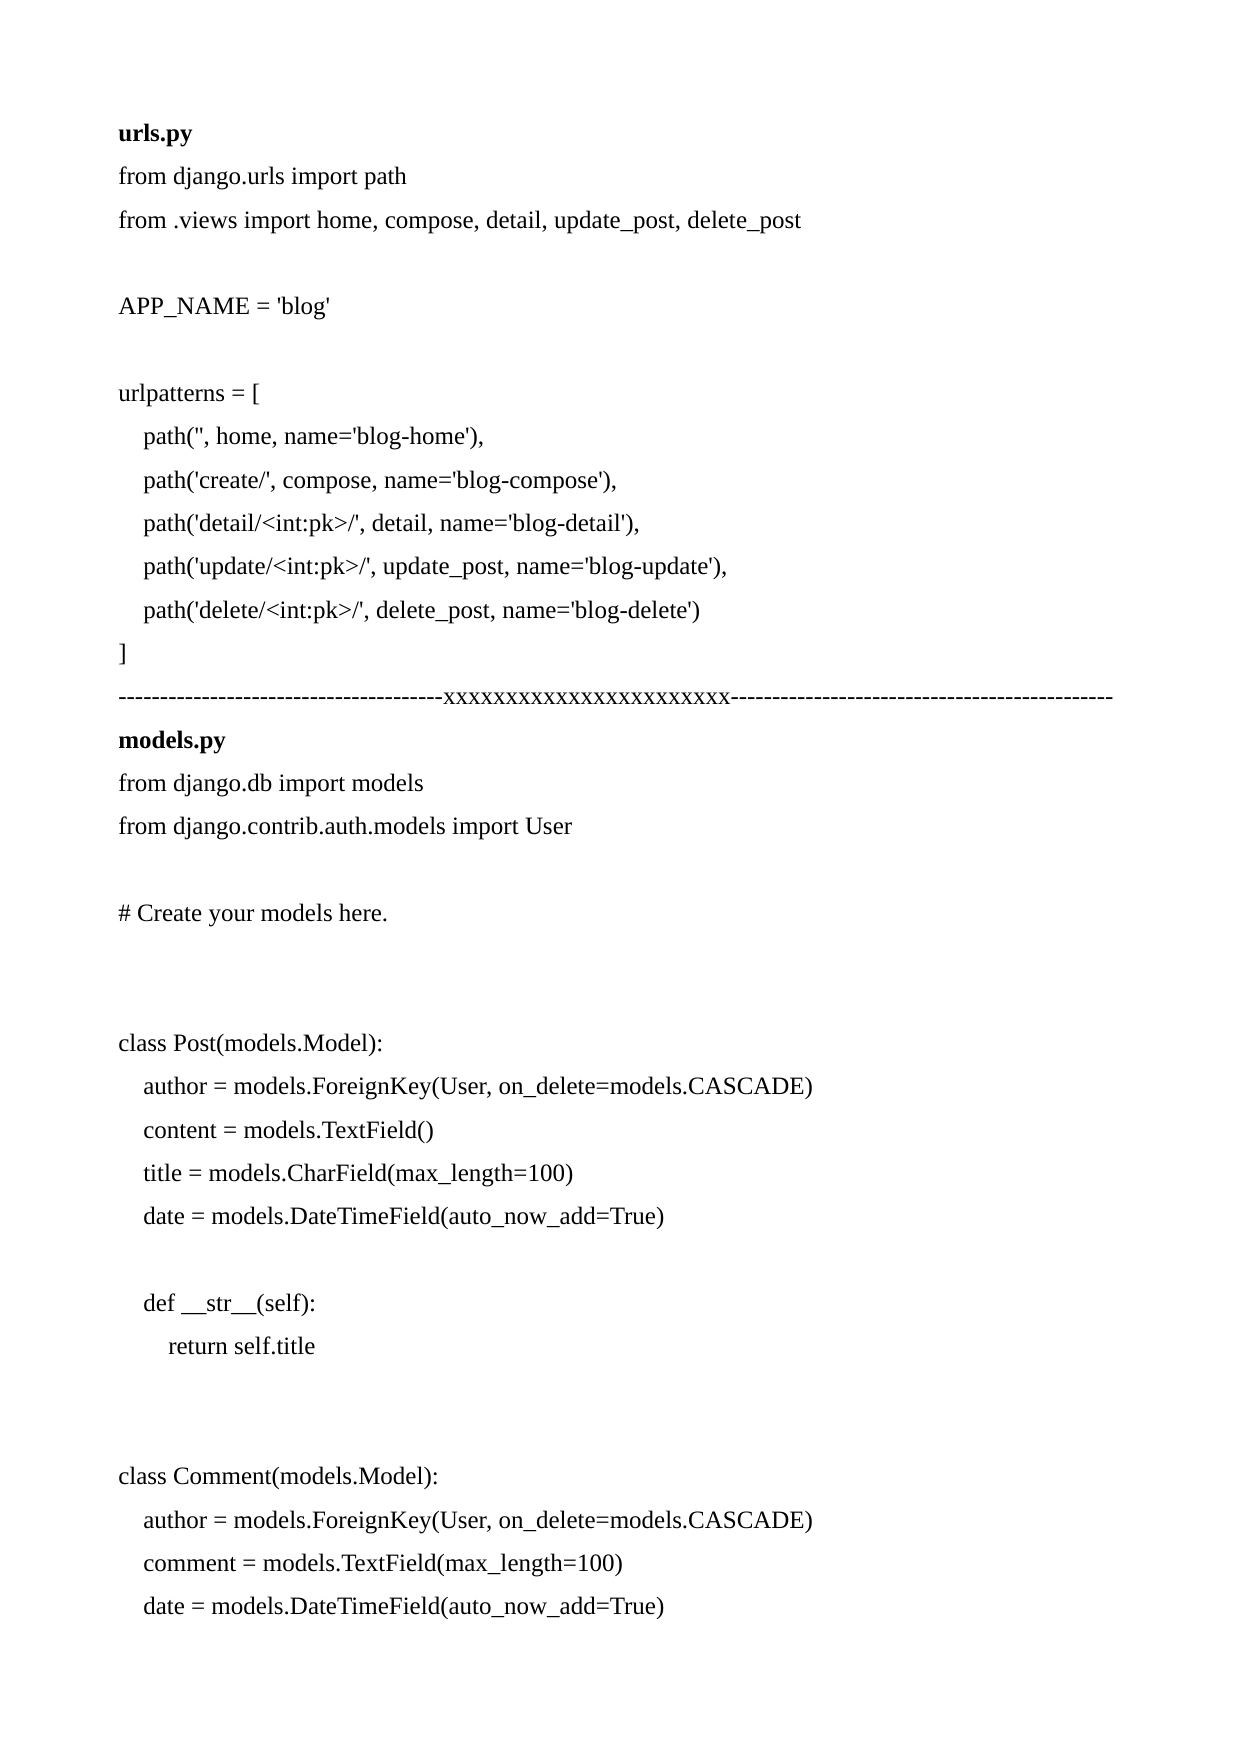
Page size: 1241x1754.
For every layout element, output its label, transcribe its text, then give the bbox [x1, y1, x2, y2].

text path('update/<int:pk>/', update_post, name='blog-update'), [118, 551, 1122, 580]
text urls.py [118, 118, 1122, 147]
text from django.contrib.auth.models import User [118, 811, 1122, 840]
text APP_NAME = 'blog' [118, 291, 1122, 320]
text content = models.TextField() [118, 1115, 1122, 1143]
text # Create your models here. [118, 898, 1122, 927]
text ] [118, 638, 1122, 667]
text from django.urls import path [118, 161, 1122, 190]
text return self.title [118, 1331, 1122, 1360]
text comment = models.TextField(max_length=100) [118, 1548, 1122, 1577]
text from django.db import models [118, 768, 1122, 797]
text ---------------------------------------xxxxxxxxxxxxxxxxxxxxxxx---------------------------------------------- [118, 681, 1122, 710]
text path('detail/<int:pk>/', detail, name='blog-detail'), [118, 508, 1122, 537]
text path('delete/<int:pk>/', delete_post, name='blog-delete') [118, 595, 1122, 623]
text class Comment(models.Model): [118, 1461, 1122, 1490]
text urlpatterns = [ [118, 378, 1122, 407]
text from .views import home, compose, detail, update_post, delete_post [118, 205, 1122, 233]
text author = models.ForeignKey(User, on_delete=models.CASCADE) [118, 1071, 1122, 1100]
text class Post(models.Model): [118, 1028, 1122, 1057]
text path('create/', compose, name='blog-compose'), [118, 465, 1122, 493]
text date = models.DateTimeField(auto_now_add=True) [118, 1201, 1122, 1230]
text author = models.ForeignKey(User, on_delete=models.CASCADE) [118, 1505, 1122, 1533]
text def __str__(self): [118, 1288, 1122, 1317]
text title = models.CharField(max_length=100) [118, 1158, 1122, 1187]
text path('', home, name='blog-home'), [118, 421, 1122, 450]
text models.py [118, 725, 1122, 753]
text date = models.DateTimeField(auto_now_add=True) [118, 1591, 1122, 1620]
